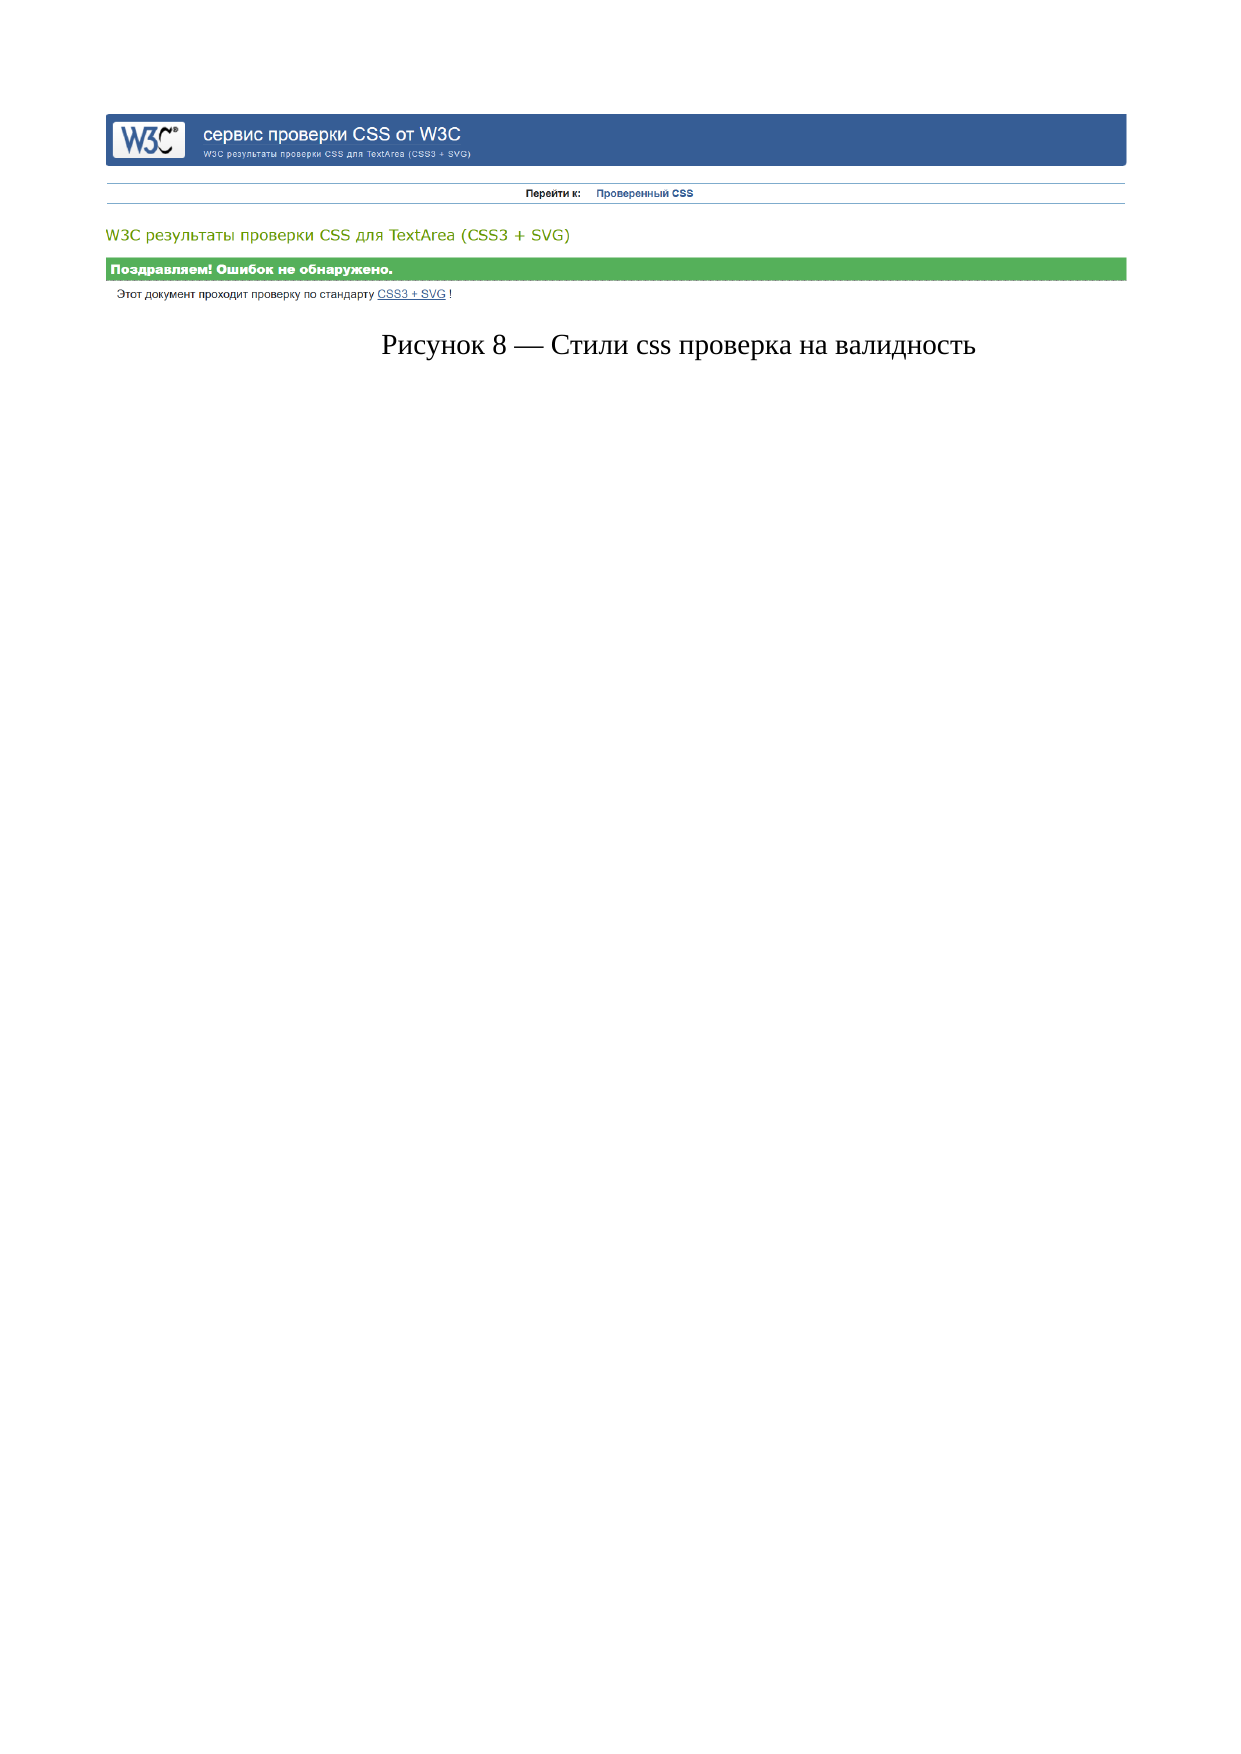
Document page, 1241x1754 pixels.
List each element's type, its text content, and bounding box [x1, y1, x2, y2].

picture [106, 110, 1139, 306]
text Рисунок 8 — Стили css проверка на валидность [133, 130, 1165, 361]
